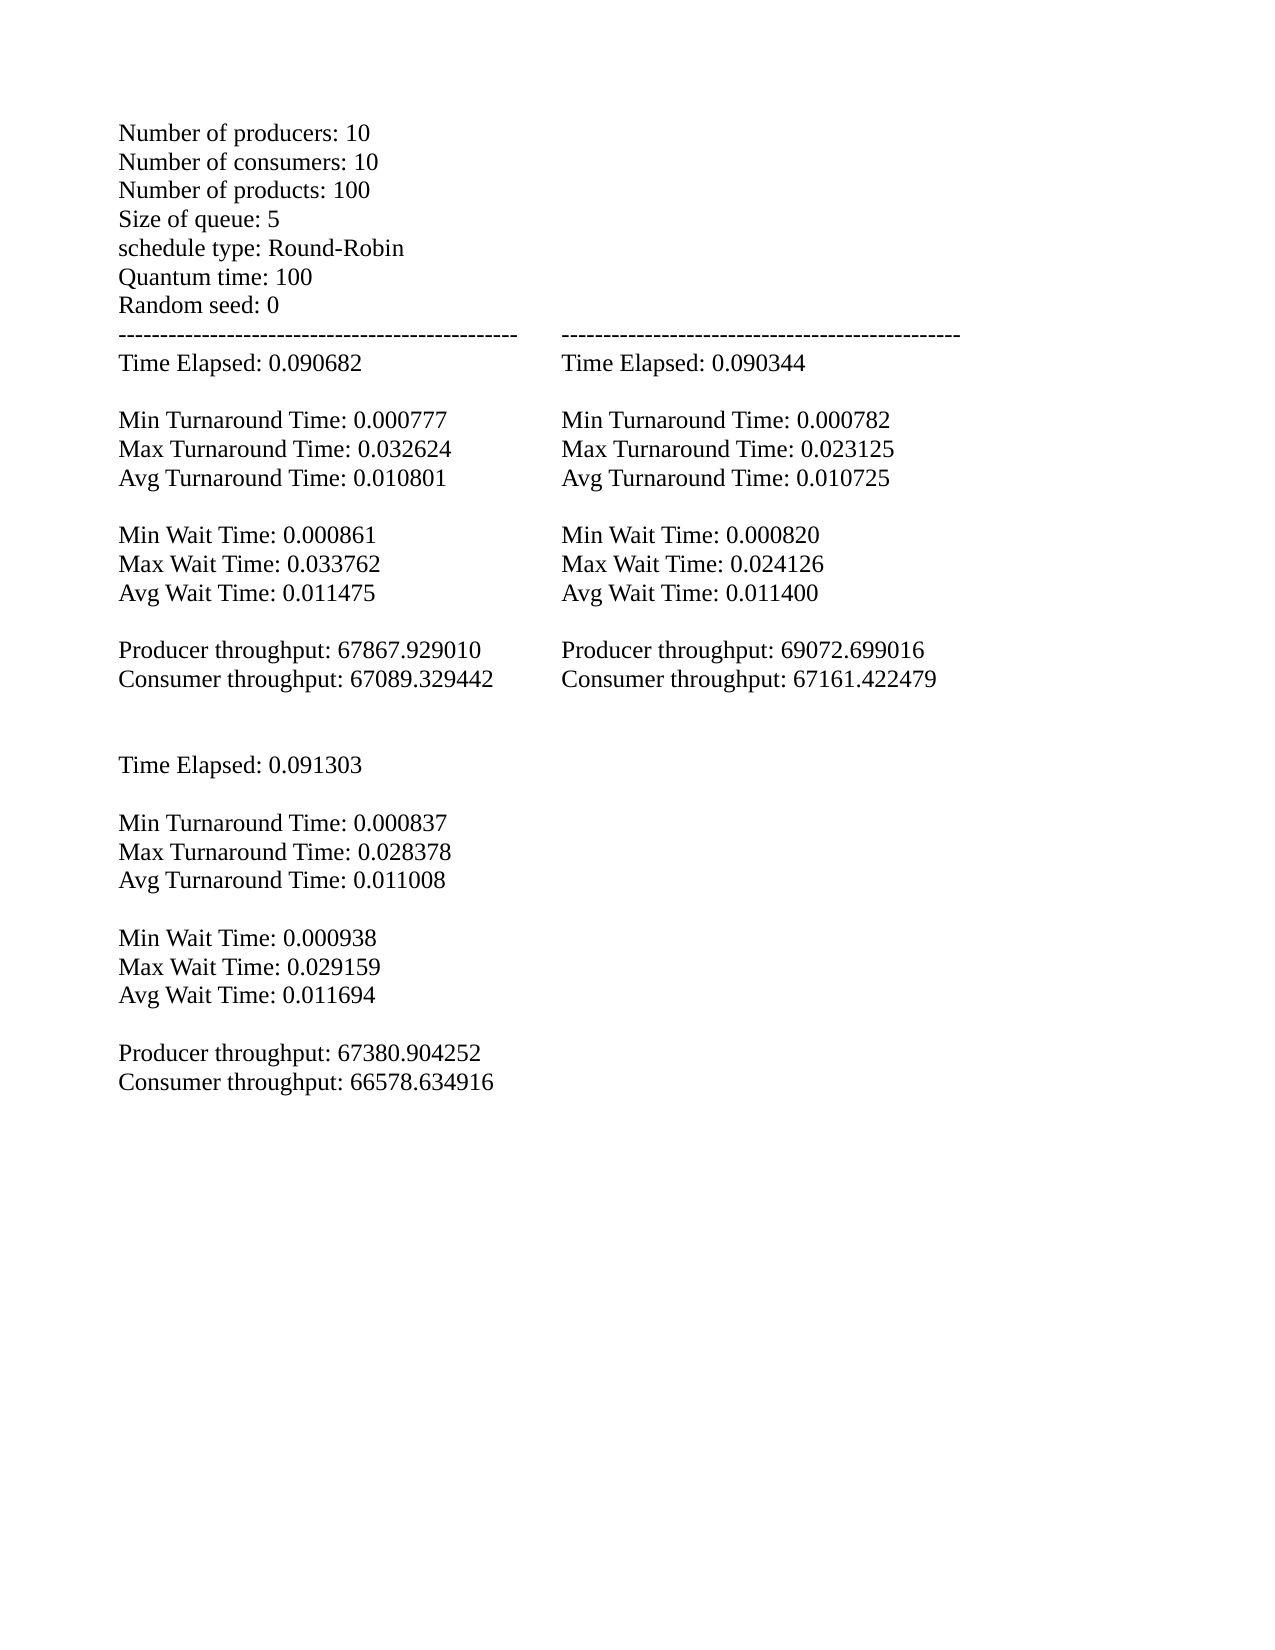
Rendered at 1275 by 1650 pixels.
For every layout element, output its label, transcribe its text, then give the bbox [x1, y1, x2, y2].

text Consumer throughput: 66578.634916 [118, 1067, 1157, 1096]
text Min Wait Time: 0.000938 [118, 923, 1157, 952]
text schedule type: Round-Robin [118, 233, 1157, 262]
text Time Elapsed: 0.090682 Time Elapsed: 0.090344 [118, 348, 1157, 377]
text Producer throughput: 67867.929010 Producer throughput: 69072.699016 [118, 636, 1157, 664]
text Number of producers: 10 [118, 118, 1157, 147]
text Consumer throughput: 67089.329442 Consumer throughput: 67161.422479 [118, 664, 1157, 693]
text Max Turnaround Time: 0.032624 Max Turnaround Time: 0.023125 [118, 434, 1157, 463]
text ------------------------------------------------ ------------------------------------------------ [118, 319, 1157, 348]
text Max Wait Time: 0.029159 [118, 952, 1157, 981]
text Min Wait Time: 0.000861 Min Wait Time: 0.000820 [118, 521, 1157, 549]
text Number of products: 100 [118, 176, 1157, 204]
text Avg Wait Time: 0.011694 [118, 981, 1157, 1009]
text Min Turnaround Time: 0.000837 [118, 808, 1157, 837]
text Size of queue: 5 [118, 204, 1157, 233]
text Max Turnaround Time: 0.028378 [118, 837, 1157, 866]
text Quantum time: 100 [118, 262, 1157, 291]
text Avg Wait Time: 0.011475 Avg Wait Time: 0.011400 [118, 578, 1157, 607]
text Time Elapsed: 0.091303 [118, 751, 1157, 779]
text Producer throughput: 67380.904252 [118, 1038, 1157, 1067]
text Random seed: 0 [118, 291, 1157, 319]
text Min Turnaround Time: 0.000777 Min Turnaround Time: 0.000782 [118, 406, 1157, 434]
text Avg Turnaround Time: 0.011008 [118, 866, 1157, 894]
text Number of consumers: 10 [118, 147, 1157, 176]
text Avg Turnaround Time: 0.010801 Avg Turnaround Time: 0.010725 [118, 463, 1157, 492]
text Max Wait Time: 0.033762 Max Wait Time: 0.024126 [118, 549, 1157, 578]
